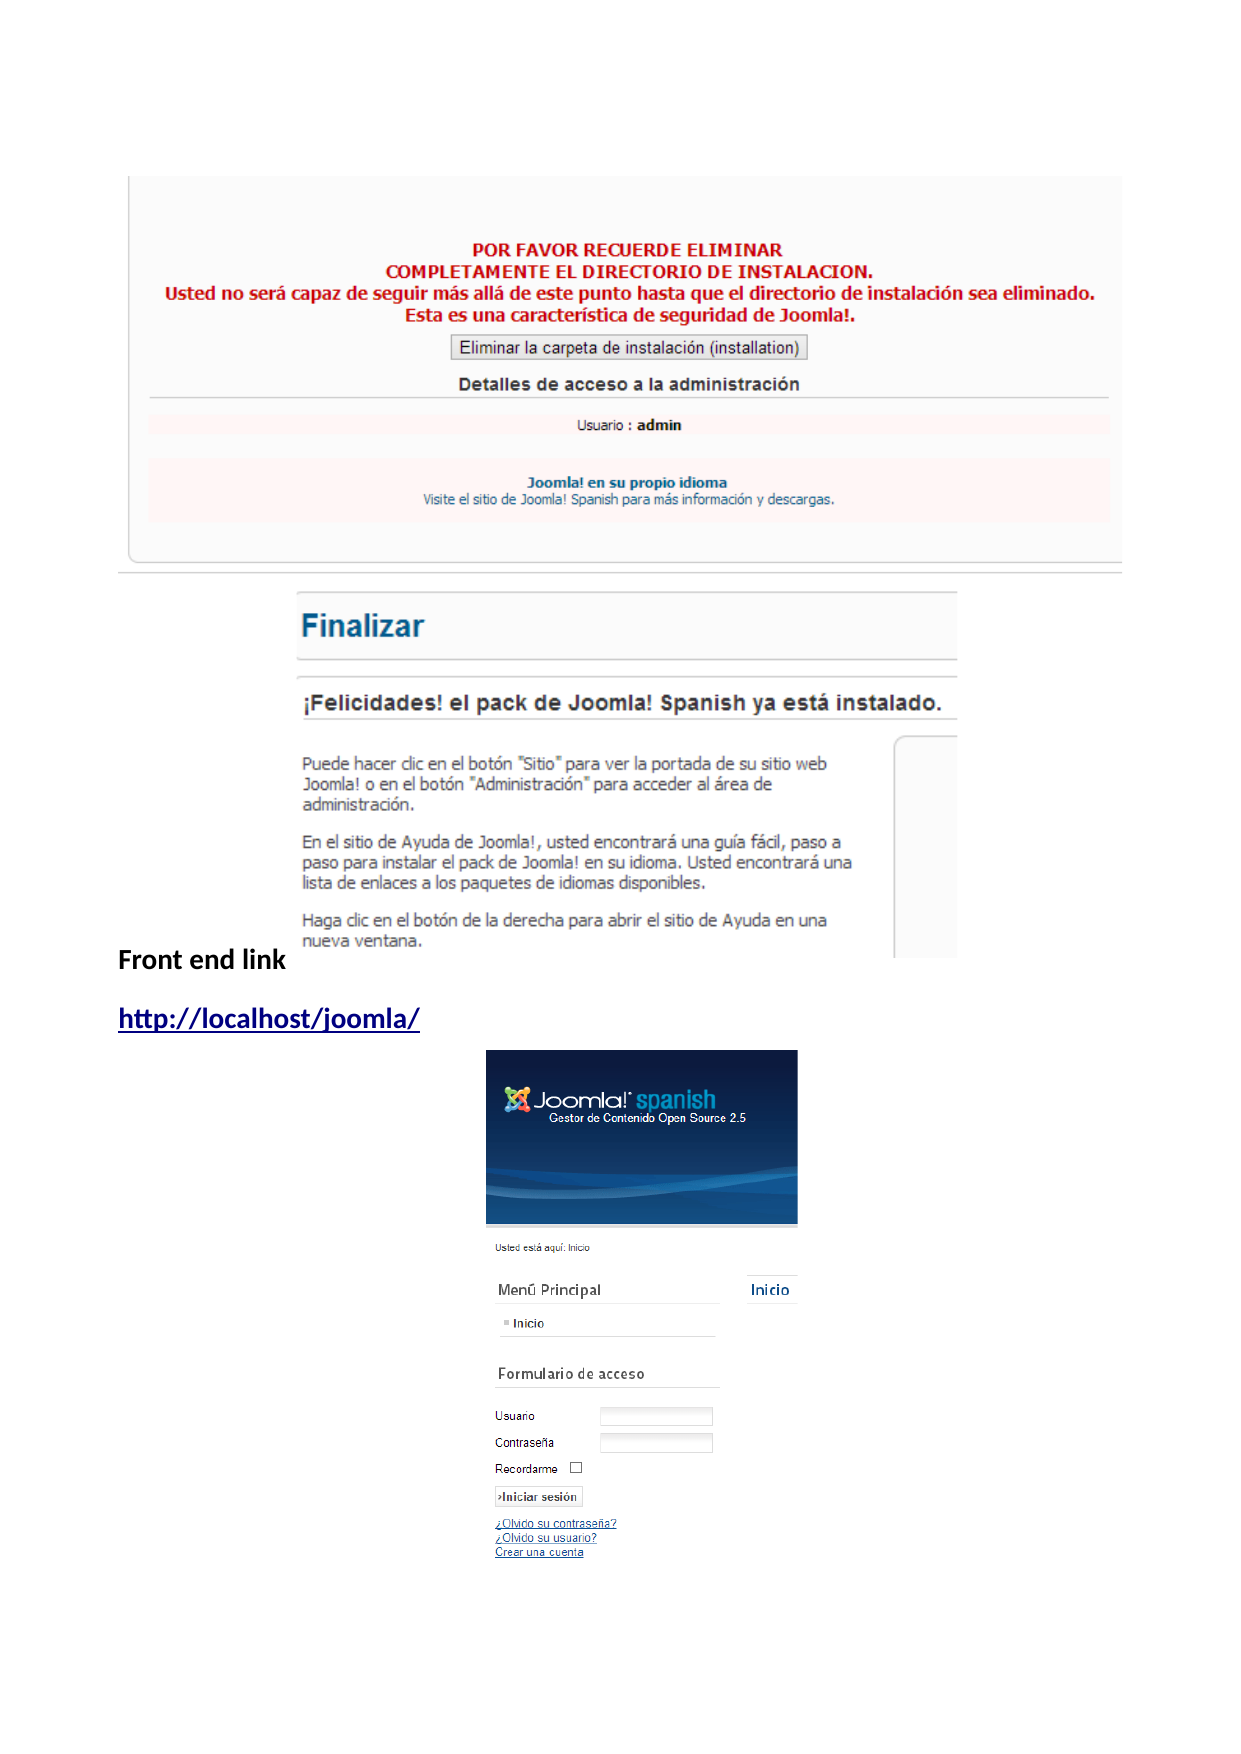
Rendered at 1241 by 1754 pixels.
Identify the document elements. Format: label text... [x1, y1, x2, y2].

picture [477, 1038, 798, 1560]
text Front end link [118, 941, 1122, 977]
picture [118, 176, 1123, 576]
picture [296, 587, 958, 958]
text http://localhost/joomla/ [118, 1000, 1122, 1036]
